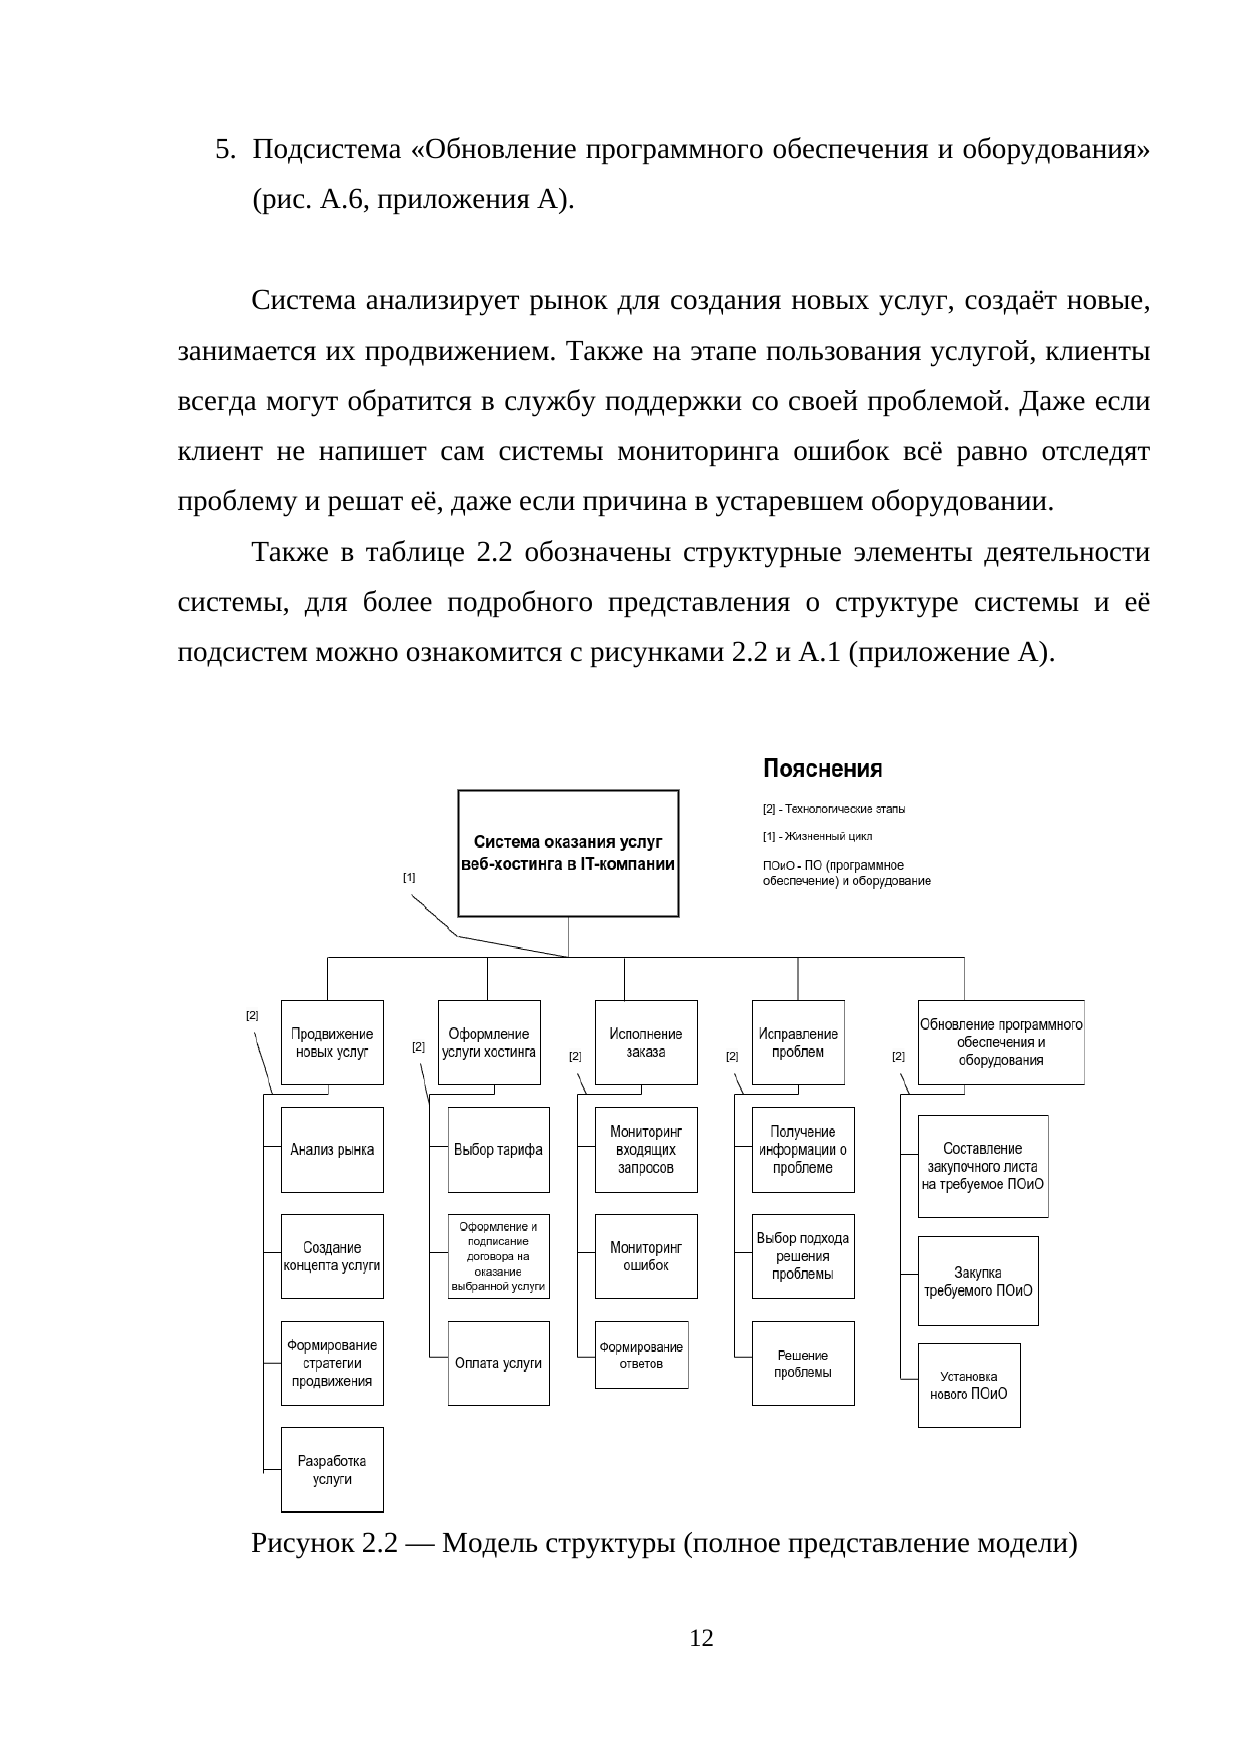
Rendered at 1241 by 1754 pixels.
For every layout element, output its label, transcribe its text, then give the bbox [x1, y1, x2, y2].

text Также в таблице 2.2 обозначены структурные элементы деятельности системы, для более подробного представления о структуре системы и её подсистем можно ознакомится с рисунками 2.2 и А.1 (приложение А). [177, 534, 1152, 668]
list Подсистема «Обновление программного обеспечения и оборудования» (рис. А.6, приложения А). [215, 131, 1152, 215]
picture [244, 747, 1085, 1513]
text Система анализирует рынок для создания новых услуг, создаёт новые, занимается их продвижением. Также на этапе пользования услугой, клиенты всегда могут обратится в службу поддержки со своей проблемой. Даже если клиент не напишет сам системы мониторинга ошибок всё равно отследят проблему и решат её, даже если причина в устаревшем оборудовании. [177, 282, 1152, 517]
text Рисунок 2.2 — Модель структуры (полное представление модели) [217, 748, 1112, 1558]
